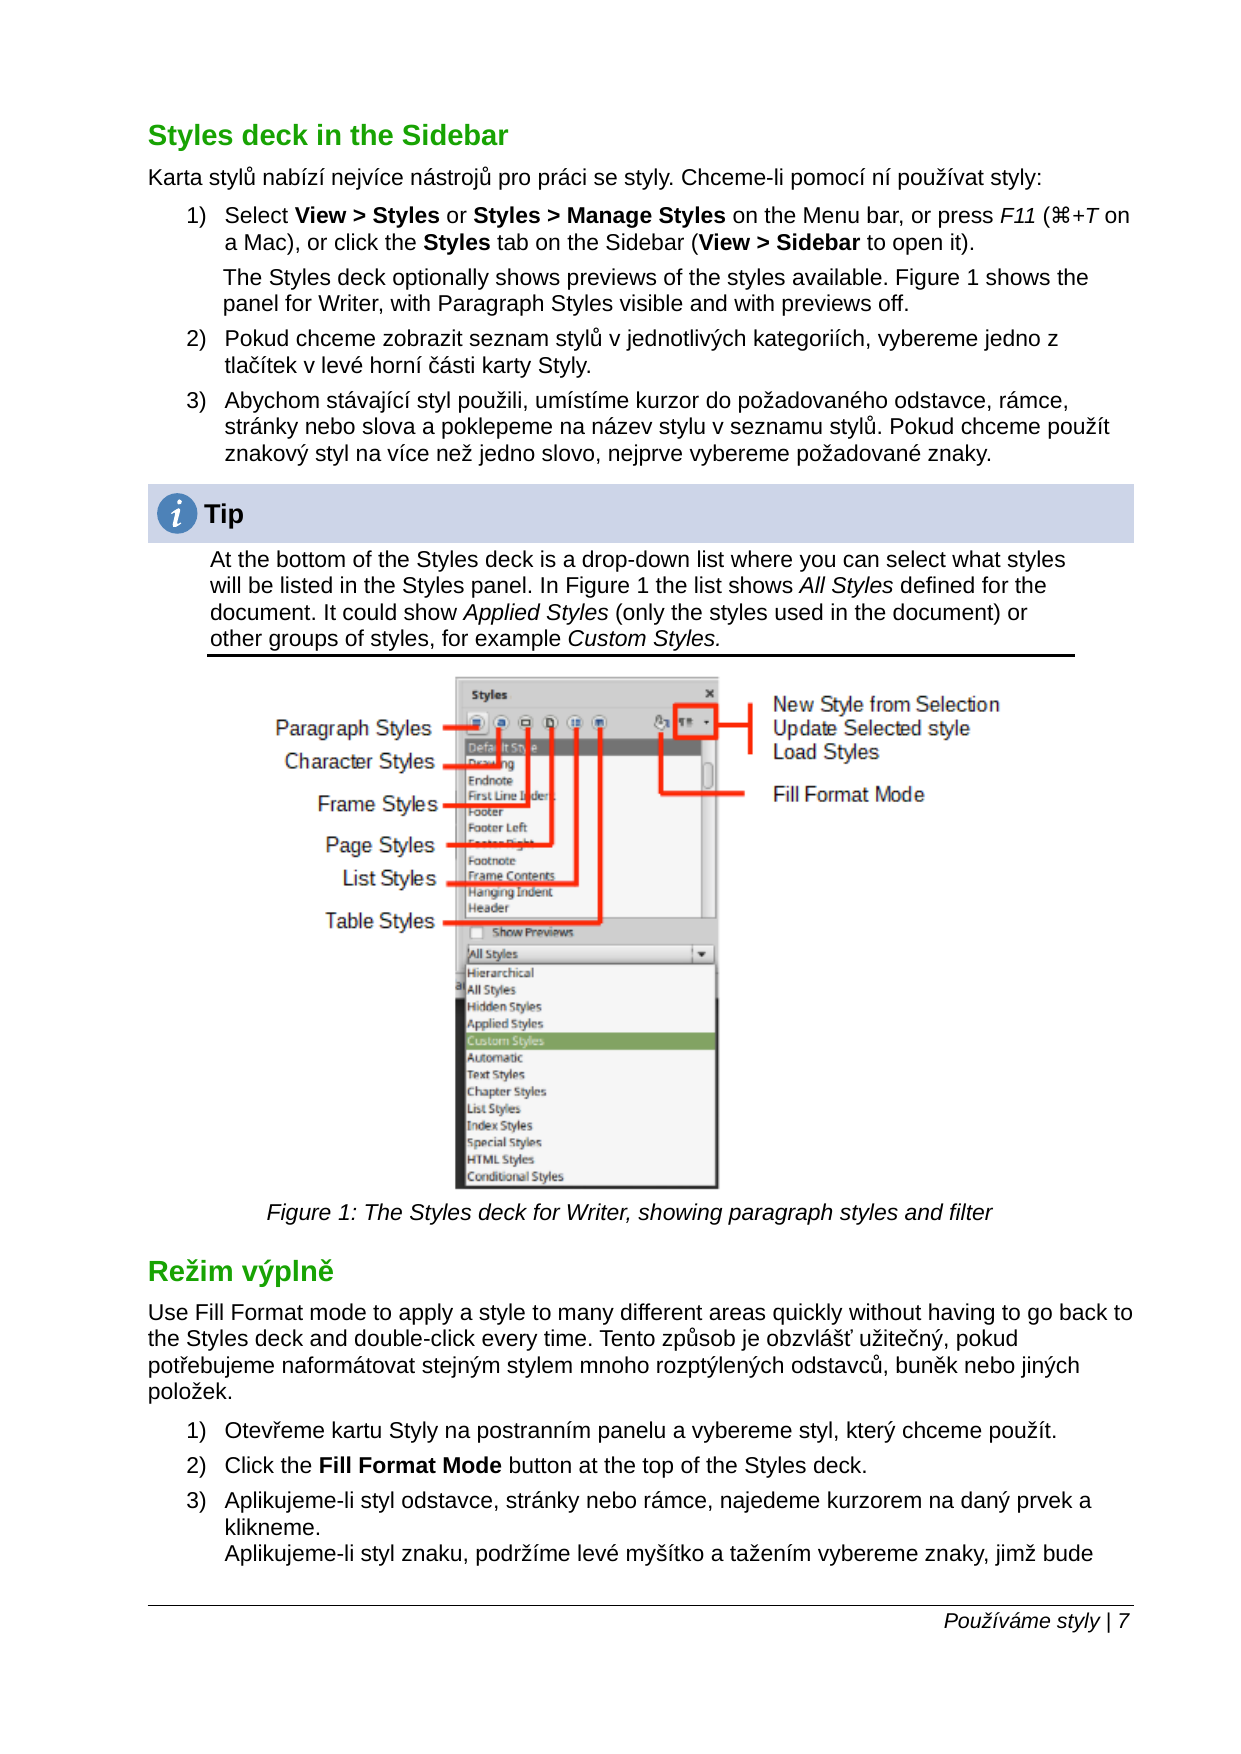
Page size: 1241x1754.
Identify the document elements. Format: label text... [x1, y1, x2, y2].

list Aplikujeme-li styl odstavce, stránky nebo rámce, najedeme kurzorem na daný prvek a klikneme. Aplikujeme-li styl znaku, podržíme levé myšítko a tažením vybereme znaky, jimž bude [207, 1487, 1134, 1566]
list Select View > Styles or Styles > Manage Styles on the Menu bar, or press F11 (⌘+T on a Mac), or click the Styles tab on the Sidebar (View > Sidebar to open it). [207, 202, 1134, 255]
list Click the Fill Format Mode button at the top of the Styles deck. [207, 1452, 1134, 1478]
subtitle Tip [148, 484, 1134, 543]
subtitle Režim výplně [148, 1254, 1134, 1287]
text Use Fill Format mode to apply a style to many different areas quickly without having to go back to the Styles deck and double-click every time. Tento způsob je obzvlášť užitečný, pokud potřebujeme naformátovat stejným stylem mnoho rozptýlených odstavců, buněk nebo jiných položek. [148, 1299, 1134, 1404]
list Abychom stávající styl použili, umístíme kurzor do požadovaného odstavce, rámce, stránky nebo slova a poklepeme na název stylu v seznamu stylů. Pokud chceme použít znakový styl na více než jedno slovo, nejprve vybereme požadované znaky. [207, 387, 1134, 466]
picture [274, 674, 1008, 1194]
list Pokud chceme zobrazit seznam stylů v jednotlivých kategoriích, vybereme jedno z tlačítek v levé horní části karty Styly. [207, 325, 1134, 378]
list The Styles deck optionally shows previews of the styles available. Figure 1 shows the panel for Writer, with Paragraph Styles visible and with previews off. [223, 264, 1134, 317]
subtitle Styles deck in the Sidebar [148, 118, 1134, 152]
text At the bottom of the Styles deck is a drop-down list where you can select what styles will be listed in the Styles panel. In Figure 1 the list shows All Styles defined for the document. It could show Applied Styles (only the styles used in the document) or other groups of styles, for example Custom Styles. [207, 543, 1075, 654]
text Figure 1: The Styles deck for Writer, showing paragraph styles and filter [266, 674, 1015, 1226]
list Karta stylů nabízí nejvíce nástrojů pro práci se styly. Chceme-li pomocí ní používat styly: [148, 163, 1134, 190]
list Otevřeme kartu Styly na postranním panelu a vybereme styl, který chceme použít. [207, 1417, 1134, 1443]
